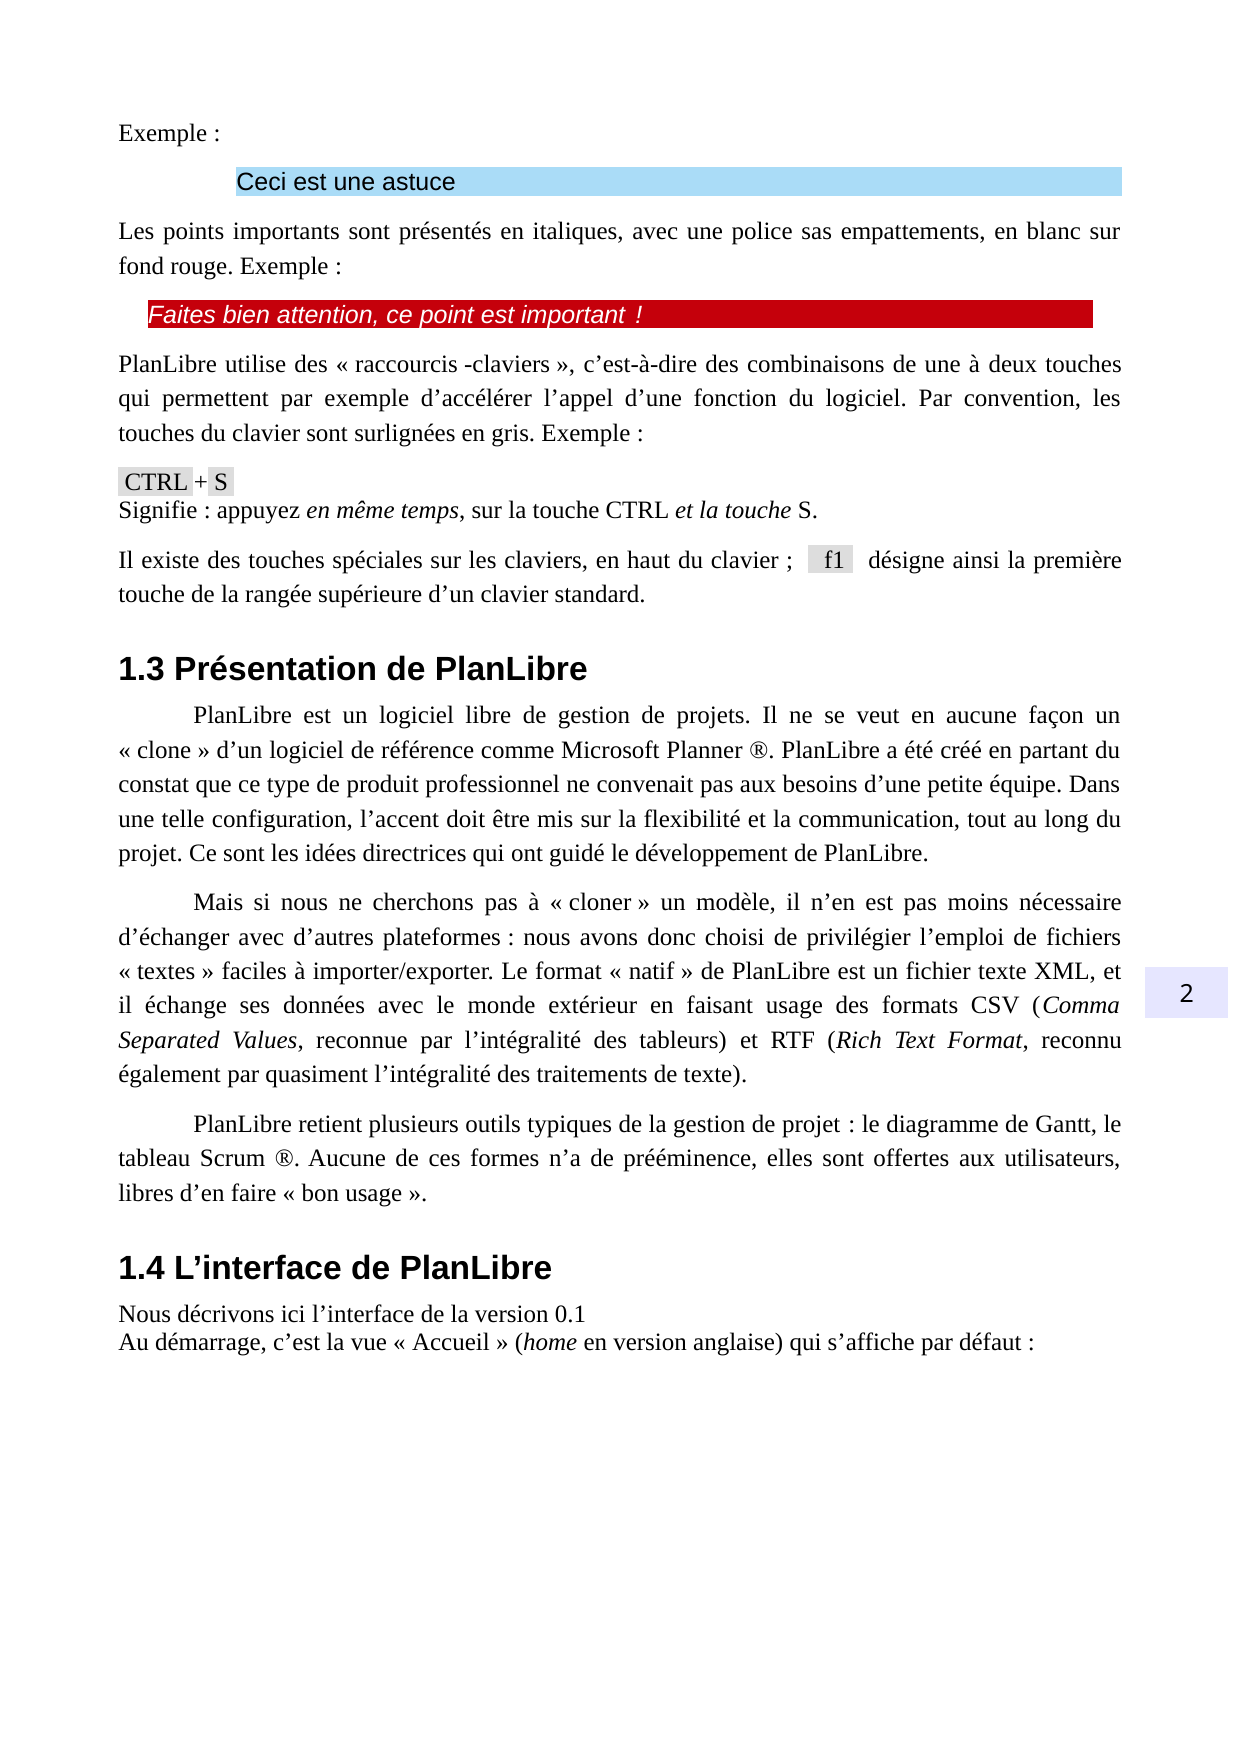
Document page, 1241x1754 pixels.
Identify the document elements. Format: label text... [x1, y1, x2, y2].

subtitle 1.4 L’interface de PlanLibre [118, 1247, 1122, 1286]
text CTRL + S [118, 467, 1122, 496]
text PlanLibre utilise des « raccourcis -claviers », c’est-à-dire des combinaisons de une à deux touches qui permettent par exemple d’accélérer l’appel d’une fonction du logiciel. Par convention, les touches du clavier sont surlignées en gris. Exemple : [118, 349, 1122, 447]
text Faites bien attention, ce point est important ! [148, 300, 1093, 328]
text Ceci est une astuce [236, 167, 1122, 196]
text Les points importants sont présentés en italiques, avec une police sas empattements, en blanc sur fond rouge. Exemple : [118, 216, 1122, 279]
subtitle 1.3 Présentation de PlanLibre [118, 649, 1122, 688]
text Il existe des touches spéciales sur les claviers, en haut du clavier ; f1 désigne ainsi la première touche de la rangée supérieure d’un clavier standard. [118, 545, 1122, 608]
text PlanLibre retient plusieurs outils typiques de la gestion de projet : le diagramme de Gantt, le tableau Scrum ®. Aucune de ces formes n’a de prééminence, elles sont offertes aux utilisateurs, libres d’en faire « bon usage ». [118, 1109, 1122, 1206]
text PlanLibre est un logiciel libre de gestion de projets. Il ne se veut en aucune façon un « clone » d’un logiciel de référence comme Microsoft Planner ®. PlanLibre a été créé en partant du constat que ce type de produit professionnel ne convenait pas aux besoins d’une petite équipe. Dans une telle configuration, l’accent doit être mis sur la flexibilité et la communication, tout au long du projet. Ce sont les idées directrices qui ont guidé le développement de PlanLibre. [118, 700, 1122, 867]
text Mais si nous ne cherchons pas à « cloner » un modèle, il n’en est pas moins nécessaire d’échanger avec d’autres plateformes : nous avons donc choisi de privilégier l’emploi de fichiers « textes » faciles à importer/exporter. Le format « natif » de PlanLibre est un fichier texte XML, et il échange ses données avec le monde extérieur en faisant usage des formats CSV (Comma Separated Values, reconnue par l’intégralité des tableurs) et RTF (Rich Text Format, reconnu également par quasiment l’intégralité des traitements de texte). [118, 887, 1122, 1088]
text Nous décrivons ici l’interface de la version 0.1 [118, 1299, 1122, 1327]
text Exemple : [118, 118, 1122, 147]
text Signifie : appuyez en même temps, sur la touche CTRL et la touche S. [118, 496, 1122, 524]
text Au démarrage, c’est la vue « Accueil » (home en version anglaise) qui s’affiche par défaut : [118, 1327, 1122, 1356]
